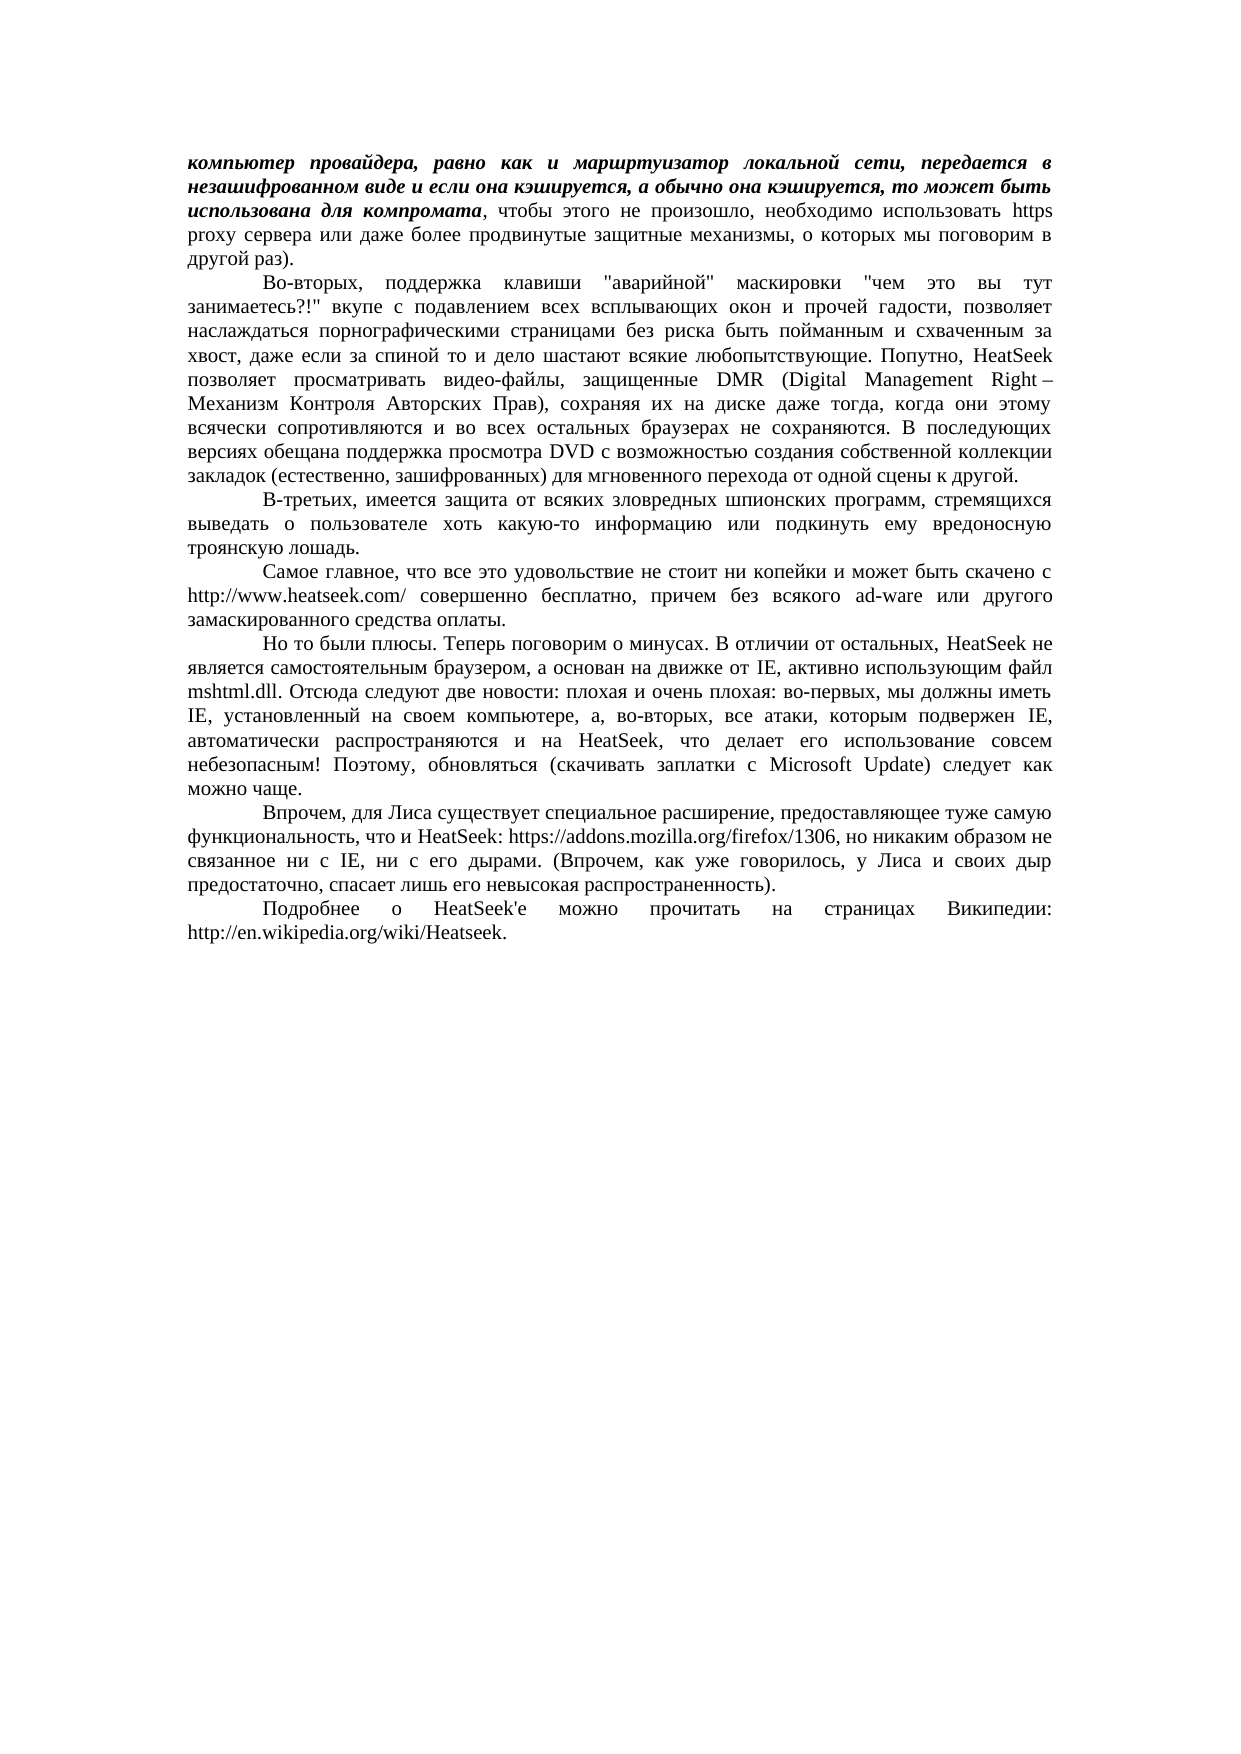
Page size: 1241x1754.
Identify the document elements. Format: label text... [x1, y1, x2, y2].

text Во-вторых, поддержка клавиши "аварийной" маскировки "чем это вы тут занимаетесь?!" вкупе с подавлением всех всплывающих окон и прочей гадости, позволяет наслаждаться порнографическими страницами без риска быть пойманным и схваченным за хвост, даже если за спиной то и дело шастают всякие любопытствующие. Попутно, HeatSeek позволяет просматривать видео-файлы, защищенные DMR (Digital Management Right – Механизм Контроля Авторских Прав), сохраняя их на диске даже тогда, когда они этому всячески сопротивляются и во всех остальных браузерах не сохраняются. В последующих версиях обещана поддержка просмотра DVD с возможностью создания собственной коллекции закладок (естественно, зашифрованных) для мгновенного перехода от одной сцены к другой. [187, 270, 1053, 487]
text Самое главное, что все это удовольствие не стоит ни копейки и может быть скачено с http://www.heatseek.com/ совершенно бесплатно, причем без всякого ad-ware или другого замаскированного средства оплаты. [187, 559, 1053, 631]
text В-третьих, имеется защита от всяких зловредных шпионских программ, стремящихся выведать о пользователе хоть какую-то информацию или подкинуть ему вредоносную троянскую лошадь. [187, 487, 1053, 559]
text Впрочем, для Лиса существует специальное расширение, предоставляющее туже самую функциональность, что и HeatSeek: https://addons.mozilla.org/firefox/1306, но никаким образом не связанное ни с IE, ни с его дырами. (Впрочем, как уже говорилось, у Лиса и своих дыр предостаточно, спасает лишь его невысокая распространенность). [187, 800, 1053, 896]
text компьютер провайдера, равно как и маршртуизатор локальной сети, передается в незашифрованном виде и если она кэшируется, а обычно она кэшируется, то может быть использована для компромата, чтобы этого не произошло, необходимо использовать https proxy сервера или даже более продвинутые защитные механизмы, о которых мы поговорим в другой раз). [187, 150, 1053, 270]
text Подробнее о HeatSeek'е можно прочитать на страницах Википедии: http://en.wikipedia.org/wiki/Heatseek. [187, 896, 1053, 944]
text Но то были плюсы. Теперь поговорим о минусах. В отличии от остальных, HeatSeek не является самостоятельным браузером, а основан на движке от IE, активно использующим файл mshtml.dll. Отсюда следуют две новости: плохая и очень плохая: во-первых, мы должны иметь IE, установленный на своем компьютере, а, во-вторых, все атаки, которым подвержен IE, автоматически распространяются и на HeatSeek, что делает его использование совсем небезопасным! Поэтому, обновляться (скачивать заплатки с Microsoft Update) следует как можно чаще. [187, 631, 1053, 800]
